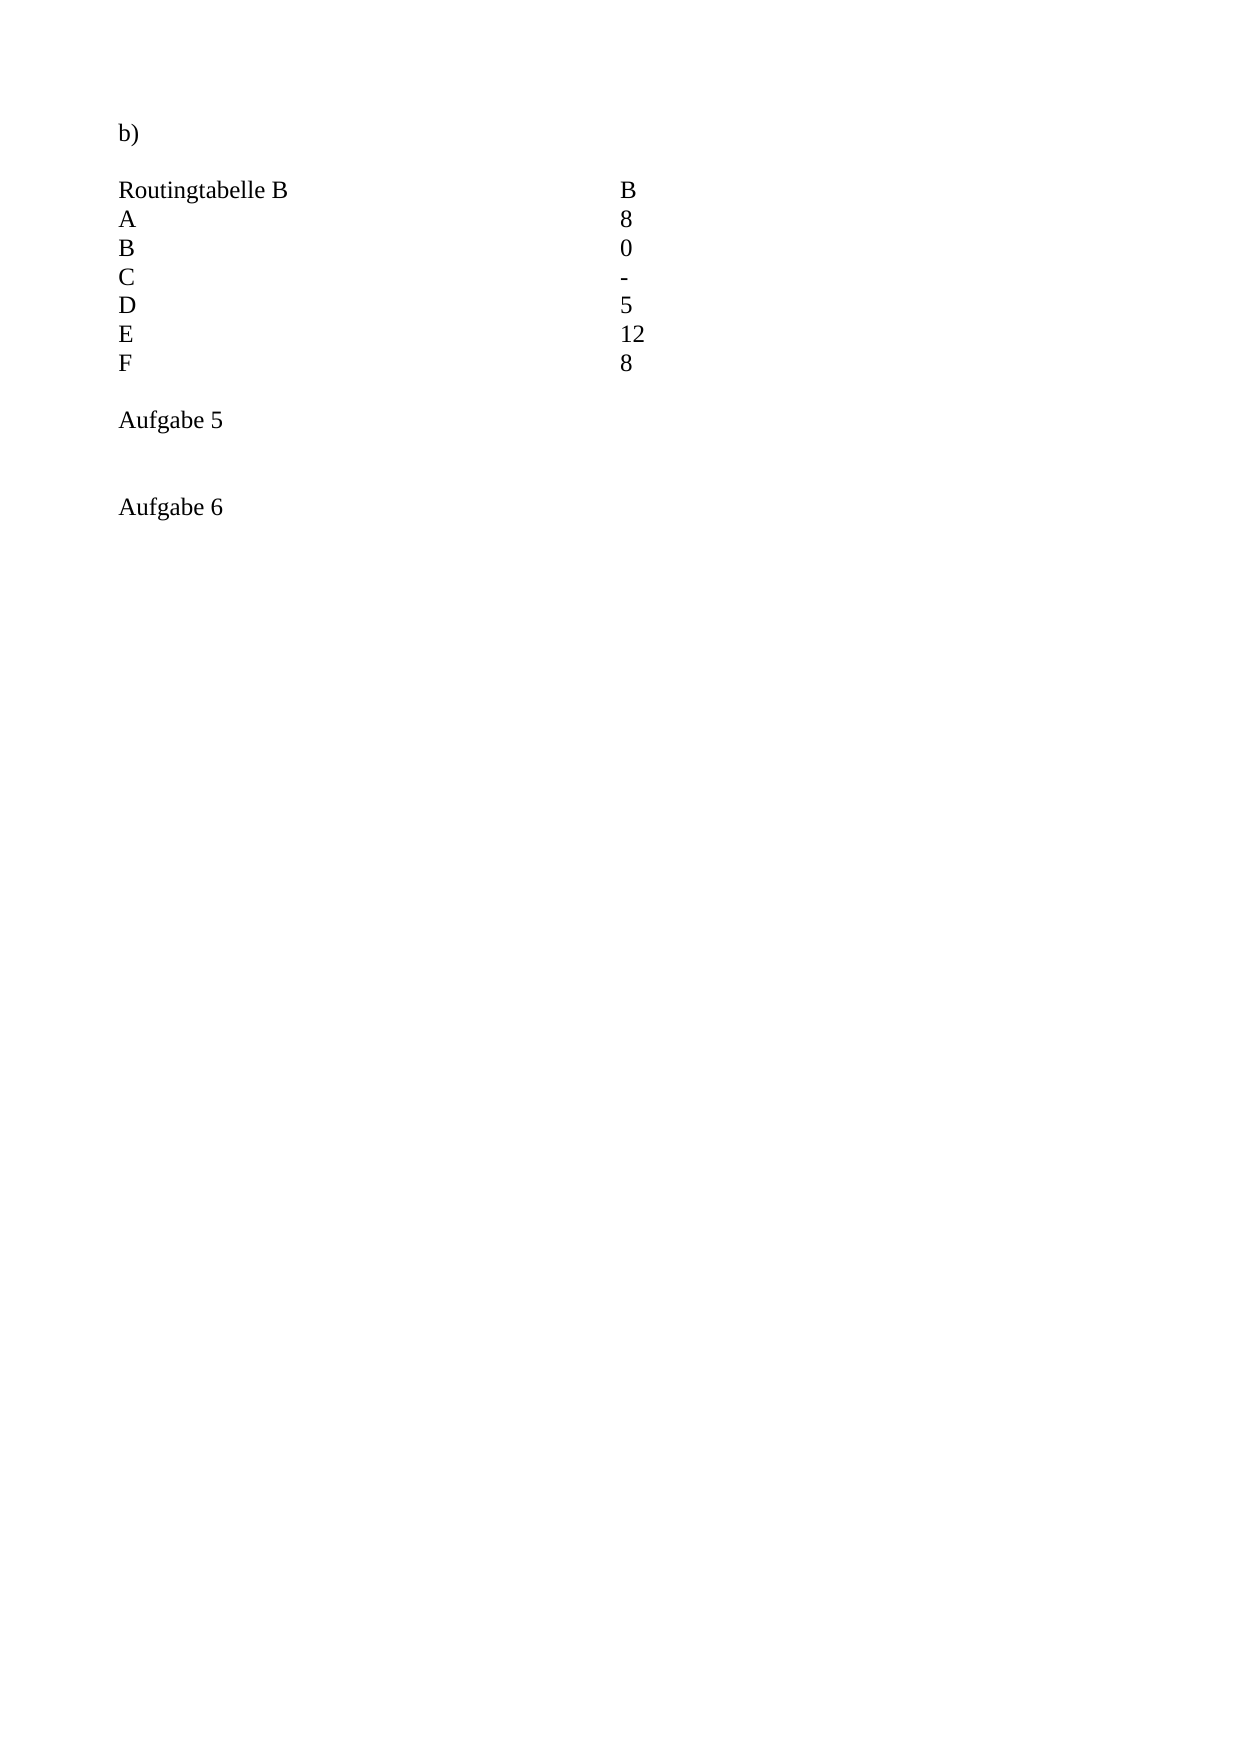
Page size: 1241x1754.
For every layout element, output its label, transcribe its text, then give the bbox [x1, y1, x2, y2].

table_cell F [118, 348, 620, 377]
table_cell A [118, 204, 620, 233]
text Aufgabe 6 [118, 492, 1122, 521]
table_cell 8 [620, 348, 1122, 377]
table_cell B [118, 233, 620, 262]
table_cell D [118, 291, 620, 319]
table_header B [620, 176, 1122, 204]
table_cell 0 [620, 233, 1122, 262]
table_cell E [118, 319, 620, 348]
table_cell 8 [620, 204, 1122, 233]
table_cell - [620, 262, 1122, 291]
table_cell 5 [620, 291, 1122, 319]
table_header Routingtabelle B [118, 176, 620, 204]
text b) [118, 118, 1122, 147]
text Aufgabe 5 [118, 406, 1122, 434]
table_cell C [118, 262, 620, 291]
table_cell 12 [620, 319, 1122, 348]
